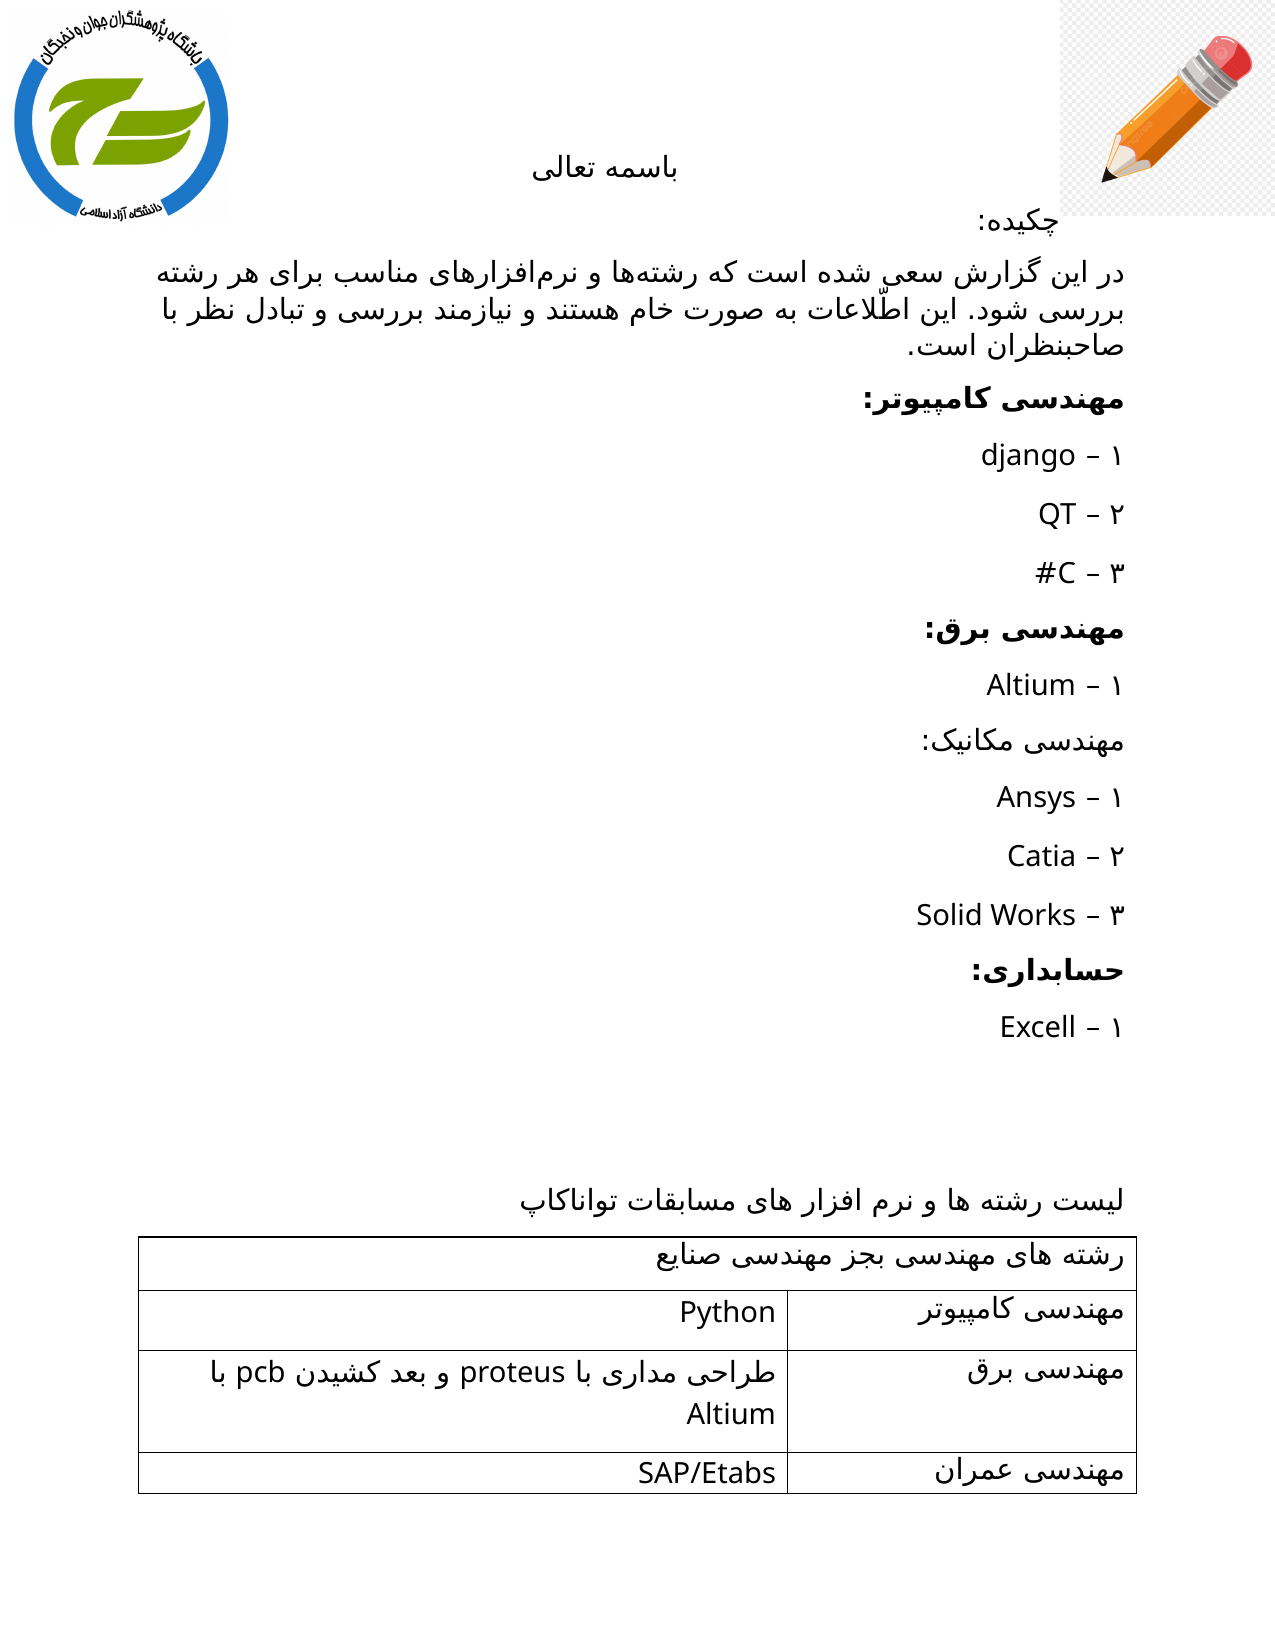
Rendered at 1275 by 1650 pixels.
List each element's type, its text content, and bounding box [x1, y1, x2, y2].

text حسابداری: [150, 953, 1125, 987]
table_cell مهندسی برق [788, 1351, 1136, 1452]
text مهندسی مکانیک: [150, 723, 1125, 757]
text ۲ – Catia [150, 835, 1125, 875]
table_header رشته های مهندسی بجز مهندسی صنایع [139, 1238, 1136, 1290]
text لیست رشته ها و نرم افزار های مسابقات تواناکاپ [150, 1183, 1125, 1217]
text در این گزارش سعی شده است که رشته‌ها و نرم‌افزارهای مناسب برای هر رشته بررسی شود. این اطّلاعات به صورت خام هستند و نیازمند بررسی و تبادل نظر با صاحبنظران است. [150, 256, 1125, 362]
text ۳ – C# [150, 552, 1125, 592]
text مهندسی برق: [150, 611, 1125, 645]
picture [11, 10, 231, 227]
text مهندسی کامپیوتر: [150, 381, 1125, 415]
table_cell مهندسی عمران [788, 1453, 1136, 1492]
text ۱ – Ansys [150, 776, 1125, 816]
text باسمه تعالی [231, 150, 1059, 184]
table_cell طراحی مداری با proteus و بعد کشیدن pcb با Altium [139, 1351, 787, 1452]
picture [1059, 0, 1275, 216]
text ۳ – Solid Works [150, 894, 1125, 934]
text ۱ – Altium [150, 664, 1125, 704]
table_cell Python [139, 1291, 787, 1350]
text ۱ – django [150, 434, 1125, 474]
table_cell مهندسی کامپیوتر [788, 1291, 1136, 1350]
text ۱ – Excell [150, 1006, 1125, 1046]
text چکیده: [150, 203, 1125, 237]
table_cell SAP/Etabs [139, 1453, 787, 1492]
text ۲ – QT [150, 493, 1125, 533]
